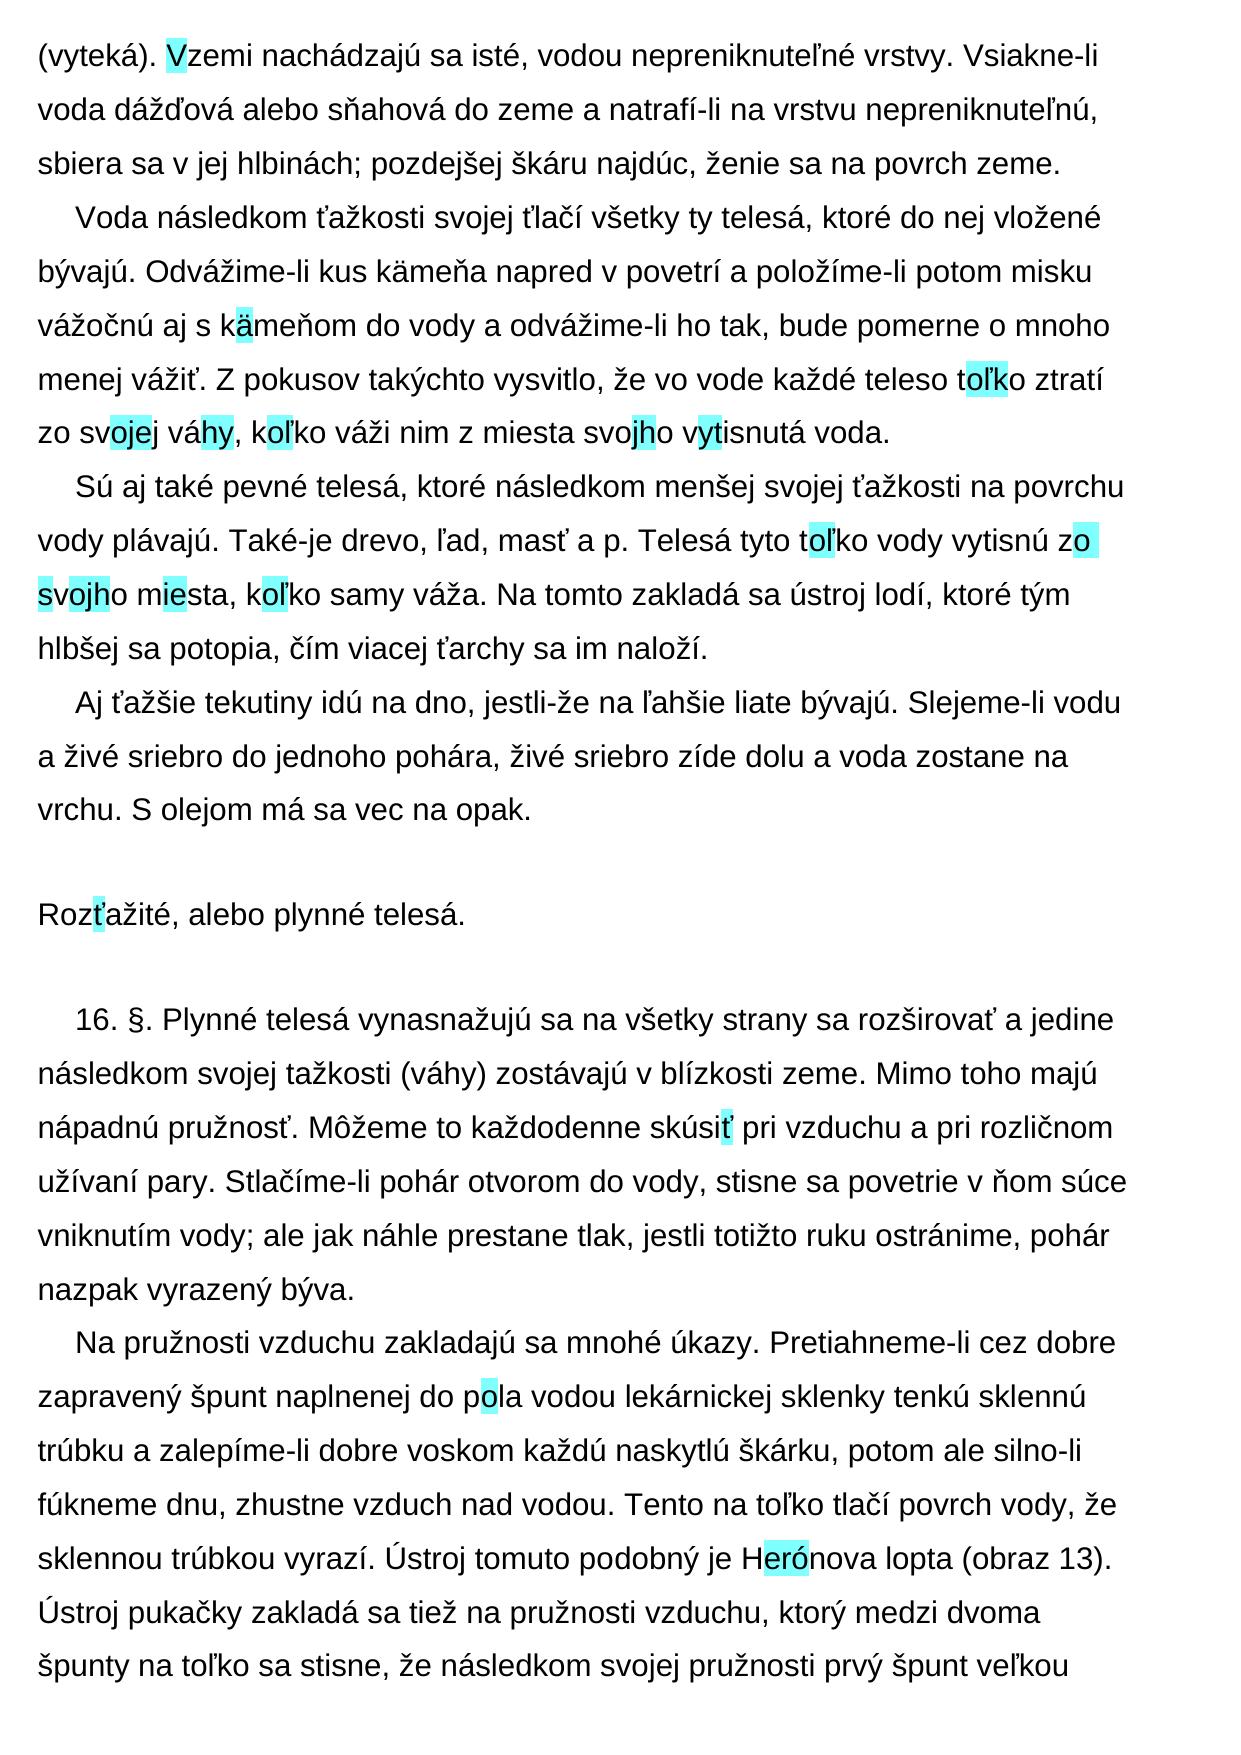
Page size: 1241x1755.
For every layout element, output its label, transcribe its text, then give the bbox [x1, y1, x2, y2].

subtitle Rozťažité, alebo plynné telesá. [37, 896, 1130, 932]
text (vyteká). Vzemi nachádzajú sa isté, vodou nepreniknuteľné vrstvy. Vsiakne-li voda dážďová alebo sňahová do zeme a natrafí-li na vrstvu nepreniknuteľnú, sbiera sa v jej hlbinách; pozdejšej škáru najdúc, ženie sa na povrch zeme. [37, 37, 1130, 181]
text Sú aj také pevné telesá, ktoré následkom menšej svojej ťažkosti na povrchu vody plávajú. Také-je drevo, ľad, masť a p. Telesá tyto toľko vody vytisnú zo svojho miesta, koľko samy váža. Na tomto zakladá sa ústroj lodí, ktoré tým hlbšej sa potopia, čím viacej ťarchy sa im naloží. [37, 468, 1130, 666]
text 16. §. Plynné telesá vynasnažujú sa na všetky strany sa rozširovať a jedine následkom svojej tažkosti (váhy) zostávajú v blízkosti zeme. Mimo toho majú nápadnú pružnosť. Môžeme to každodenne skúsiť pri vzduchu a pri rozličnom užívaní pary. Stlačíme-li pohár otvorom do vody, stisne sa povetrie v ňom súce vniknutím vody; ale jak náhle prestane tlak, jestli totižto ruku ostránime, pohár nazpak vyrazený býva. [37, 1001, 1130, 1306]
text Aj ťažšie tekutiny idú na dno, jestli-že na ľahšie liate bývajú. Slejeme-li vodu a živé sriebro do jednoho pohára, živé sriebro zíde dolu a voda zostane na vrchu. S olejom má sa vec na opak. [37, 684, 1130, 827]
text Voda následkom ťažkosti svojej ťlačí všetky ty telesá, ktoré do nej vložené bývajú. Odvážime-li kus kämeňa napred v povetrí a položíme-li potom misku vážočnú aj s kämeňom do vody a odvážime-li ho tak, bude pomerne o mnoho menej vážiť. Z pokusov takýchto vysvitlo, že vo vode každé teleso toľko ztratí zo svojej váhy, koľko váži nim z miesta svojho vytisnutá voda. [37, 199, 1130, 450]
text Na pružnosti vzduchu zakladajú sa mnohé úkazy. Pretiahneme-li cez dobre zapravený špunt naplnenej do pola vodou lekárnickej sklenky tenkú sklennú trúbku a zalepíme-li dobre voskom každú naskytlú škárku, potom ale silno-li fúkneme dnu, zhustne vzduch nad vodou. Tento na toľko tlačí povrch vody, že sklennou trúbkou vyrazí. Ústroj tomuto po­dobný je Herónova lopta (obraz 13). Ústroj pukačky zakladá sa tiež na pružnosti vzduchu, ktorý medzi dvoma špunty na toľko sa stisne, že následkom svojej pružnosti prvý špunt veľkou [37, 1324, 1130, 1683]
